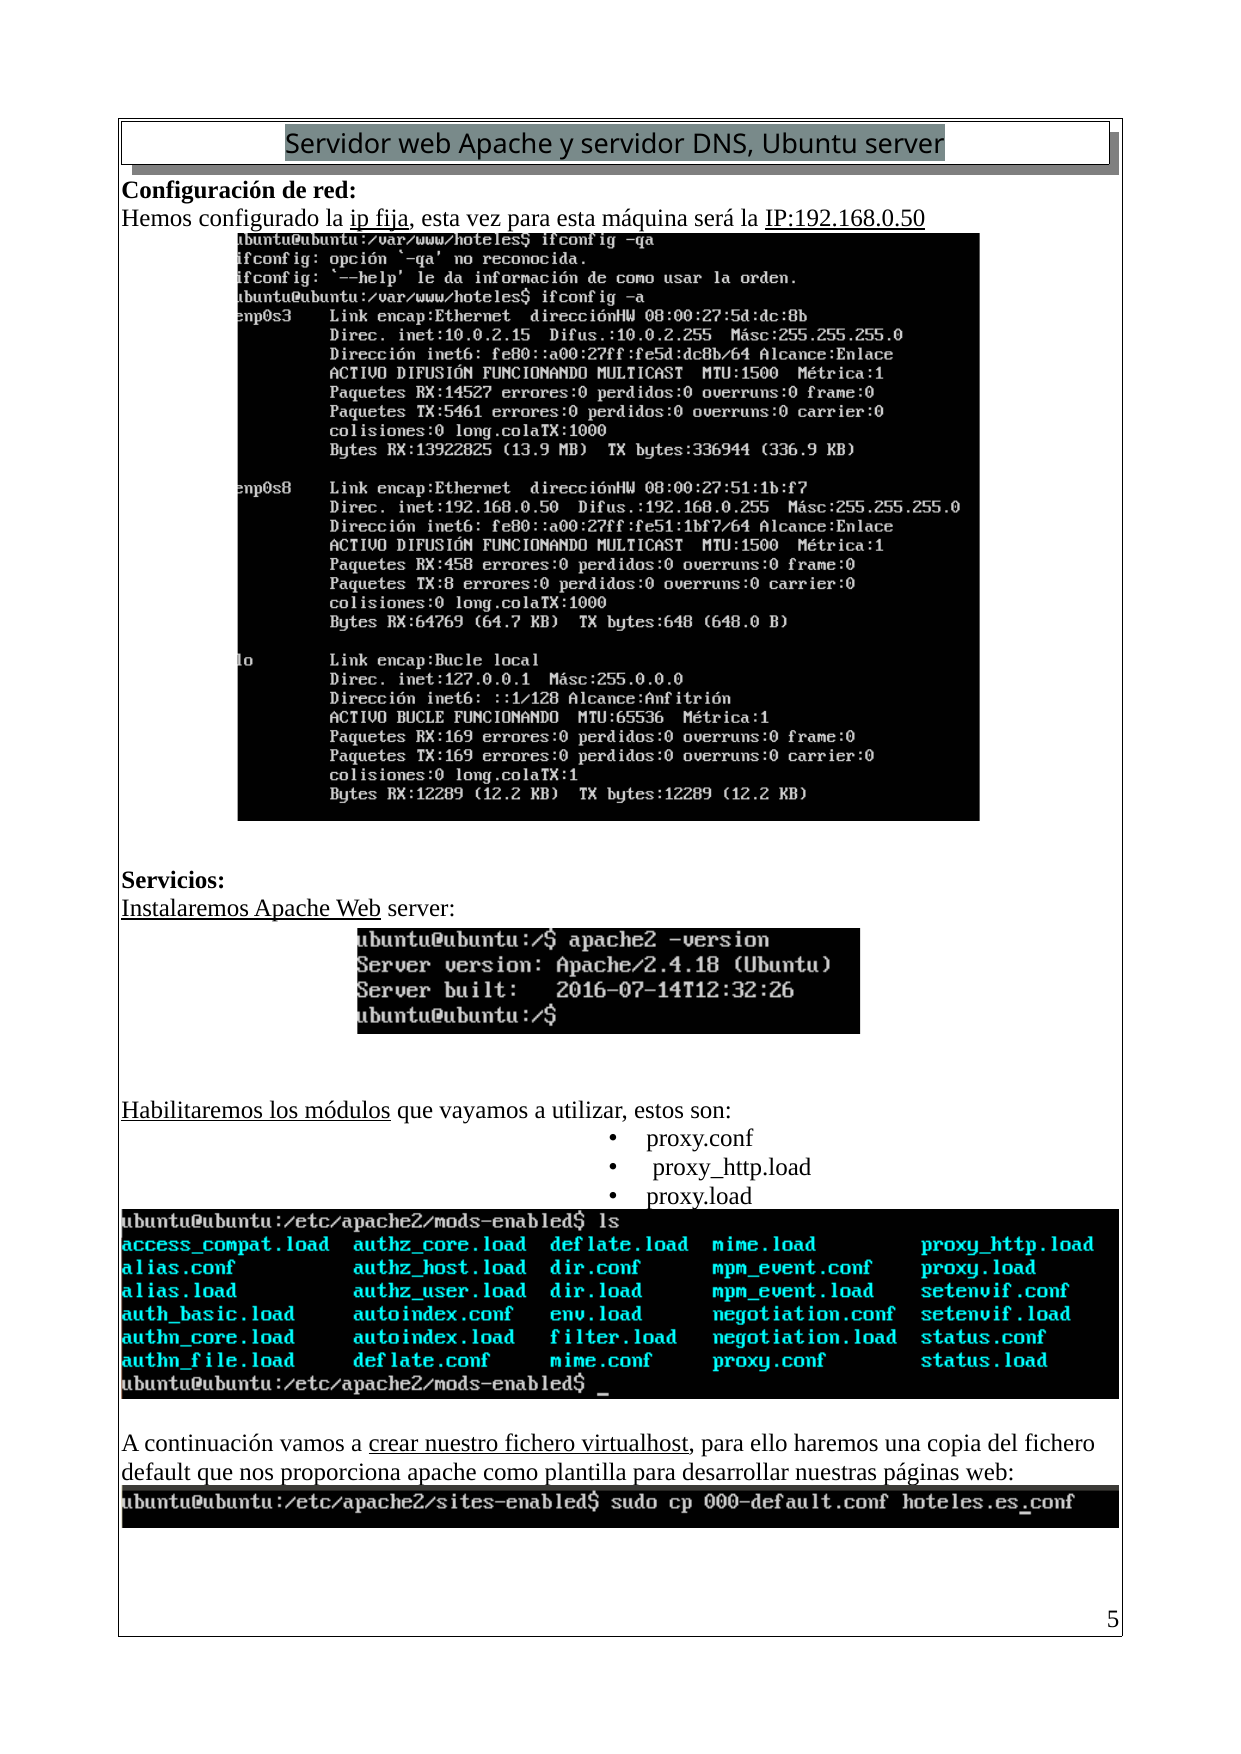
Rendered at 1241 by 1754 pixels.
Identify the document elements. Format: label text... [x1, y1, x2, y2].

list proxy_http.load [608, 1152, 1119, 1181]
text Hemos configurado la ip fija, esta vez para esta máquina será la IP:192.168.0.50 [121, 203, 1119, 232]
picture [121, 1209, 1119, 1399]
text Configuración de red: [121, 175, 1119, 203]
picture [237, 233, 980, 821]
text Servidor web Apache y servidor DNS, Ubuntu server [122, 122, 1108, 164]
text Habilitaremos los módulos que vayamos a utilizar, estos son: [121, 1095, 1119, 1123]
list proxy.load [608, 1181, 1119, 1209]
picture [121, 1485, 1119, 1528]
text Instalaremos Apache Web server: [121, 893, 1119, 922]
list proxy.conf [608, 1123, 1119, 1152]
text A continuación vamos a crear nuestro fichero virtualhost, para ello haremos una copia del fichero default que nos proporciona apache como plantilla para desarrollar nuestras páginas web: [121, 1428, 1119, 1485]
text Servicios: [121, 865, 1119, 893]
picture [357, 928, 861, 1034]
